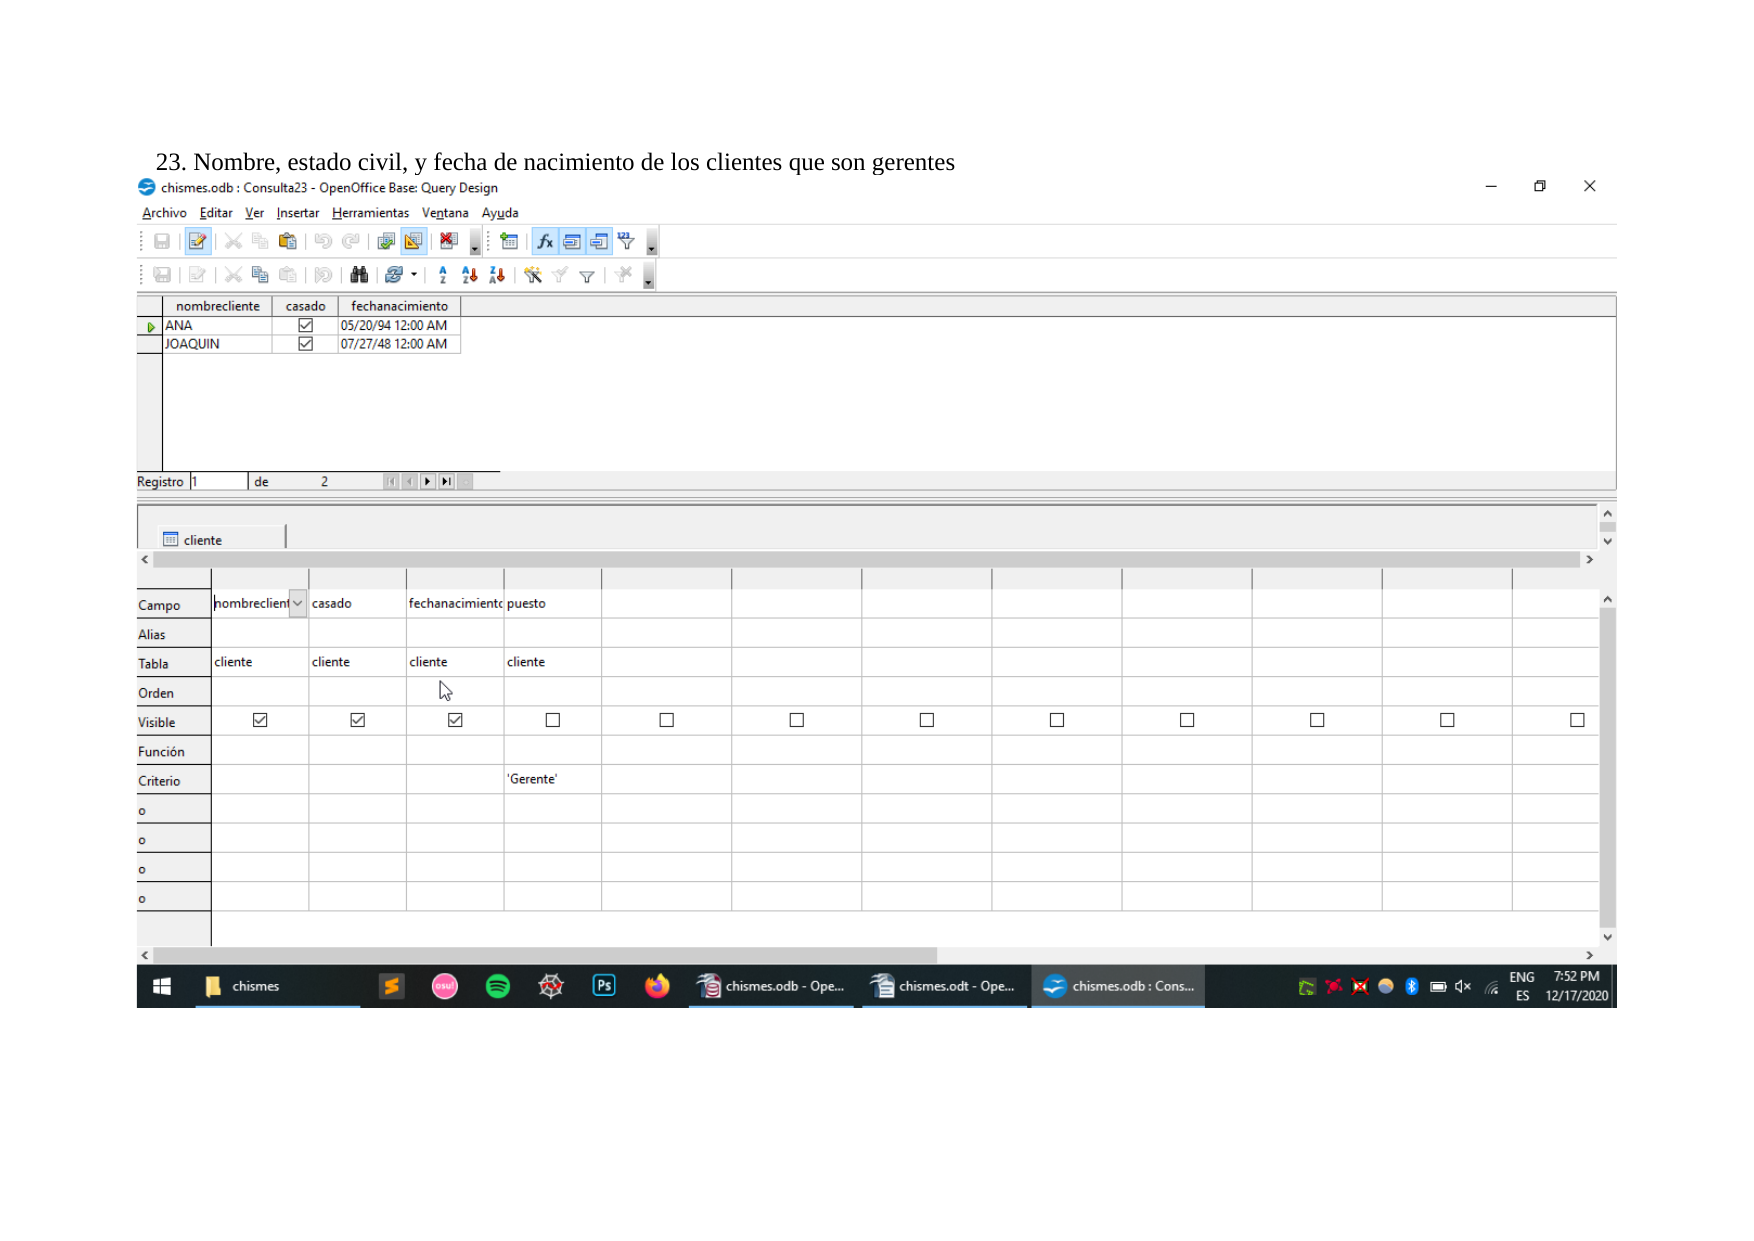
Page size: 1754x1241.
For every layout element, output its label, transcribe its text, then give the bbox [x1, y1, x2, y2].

list Nombre, estado civil, y fecha de nacimiento de los clientes que son gerentes [156, 147, 1636, 176]
picture [136, 175, 1617, 1008]
